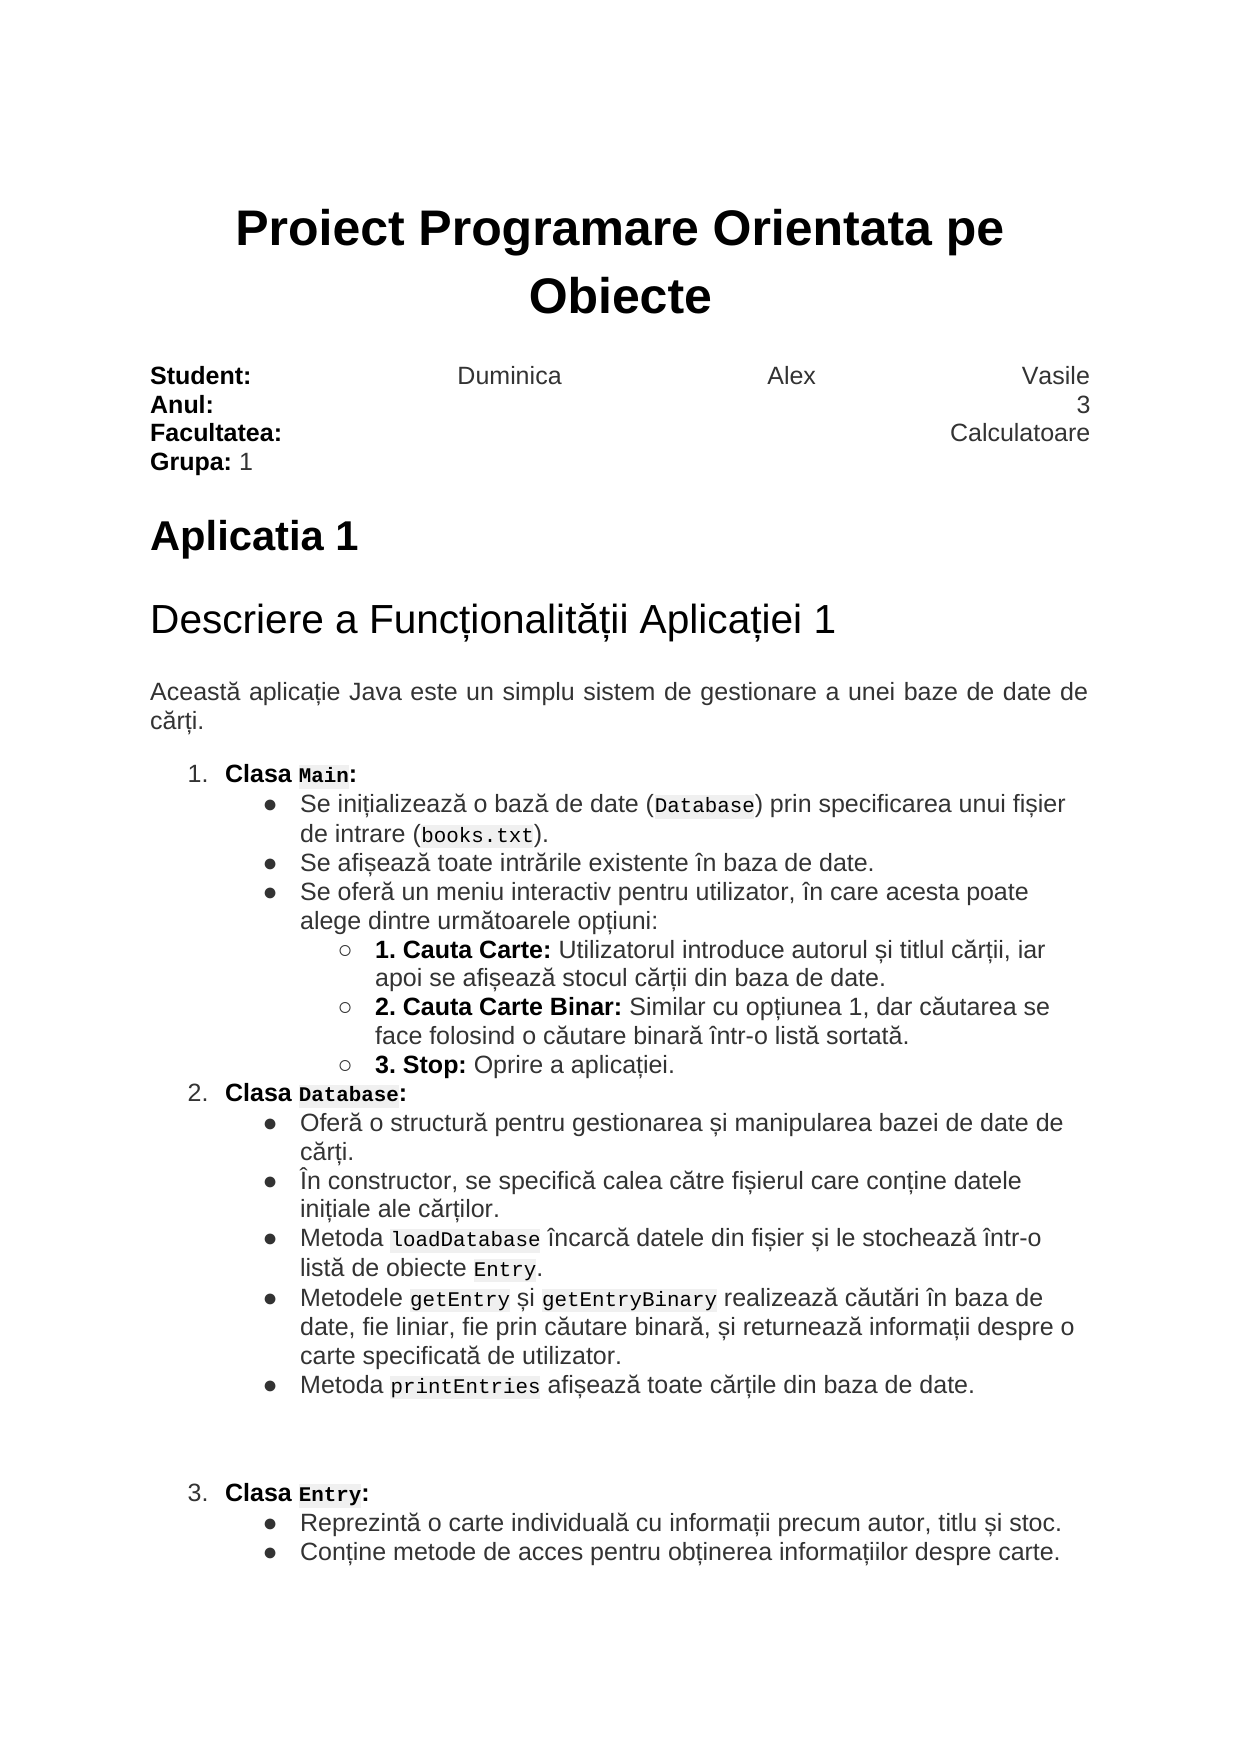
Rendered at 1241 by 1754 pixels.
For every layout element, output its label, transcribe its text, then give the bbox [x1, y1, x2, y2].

list În constructor, se specifică calea către fișierul care conține datele inițiale ale cărților. [262, 1166, 1090, 1223]
text Student: Duminica Alex Vasile Anul: 3 Facultatea: Calculatoare Grupa: 1 [150, 361, 1090, 476]
list Clasa Database: [187, 1078, 1090, 1108]
list 3. Stop: Oprire a aplicației. [337, 1050, 1090, 1078]
subtitle Proiect Programare Orientata pe Obiecte [150, 198, 1090, 324]
list 1. Cauta Carte: Utilizatorul introduce autorul și titlul cărții, iar apoi se afișează stocul cărții din baza de date. [337, 935, 1090, 992]
list Conține metode de acces pentru obținerea informațiilor despre carte. [262, 1537, 1090, 1565]
list Se oferă un meniu interactiv pentru utilizator, în care acesta poate alege dintre următoarele opțiuni: [262, 877, 1090, 935]
list Se afișează toate intrările existente în baza de date. [262, 848, 1090, 877]
list Oferă o structură pentru gestionarea și manipularea bazei de date de cărți. [262, 1108, 1090, 1166]
list Se inițializează o bază de date (Database) prin specificarea unui fișier de intrare (books.txt). [262, 789, 1090, 848]
list Metoda printEntries afișează toate cărțile din baza de date. [262, 1370, 1090, 1399]
list Reprezintă o carte individuală cu informații precum autor, titlu și stoc. [262, 1508, 1090, 1537]
subtitle Descriere a Funcționalității Aplicației 1 [150, 596, 1090, 643]
list Metoda loadDatabase încarcă datele din fișier și le stochează într-o listă de obiecte Entry. [262, 1223, 1090, 1282]
subtitle Aplicatia 1 [150, 511, 1090, 559]
list Clasa Entry: [187, 1478, 1090, 1508]
text Această aplicație Java este un simplu sistem de gestionare a unei baze de date de cărți. [150, 677, 1090, 734]
list Metodele getEntry și getEntryBinary realizează căutări în baza de date, fie liniar, fie prin căutare binară, și returnează informații despre o carte specificată de utilizator. [262, 1282, 1090, 1370]
list Clasa Main: [187, 759, 1090, 789]
list 2. Cauta Carte Binar: Similar cu opțiunea 1, dar căutarea se face folosind o căutare binară într-o listă sortată. [337, 992, 1090, 1050]
